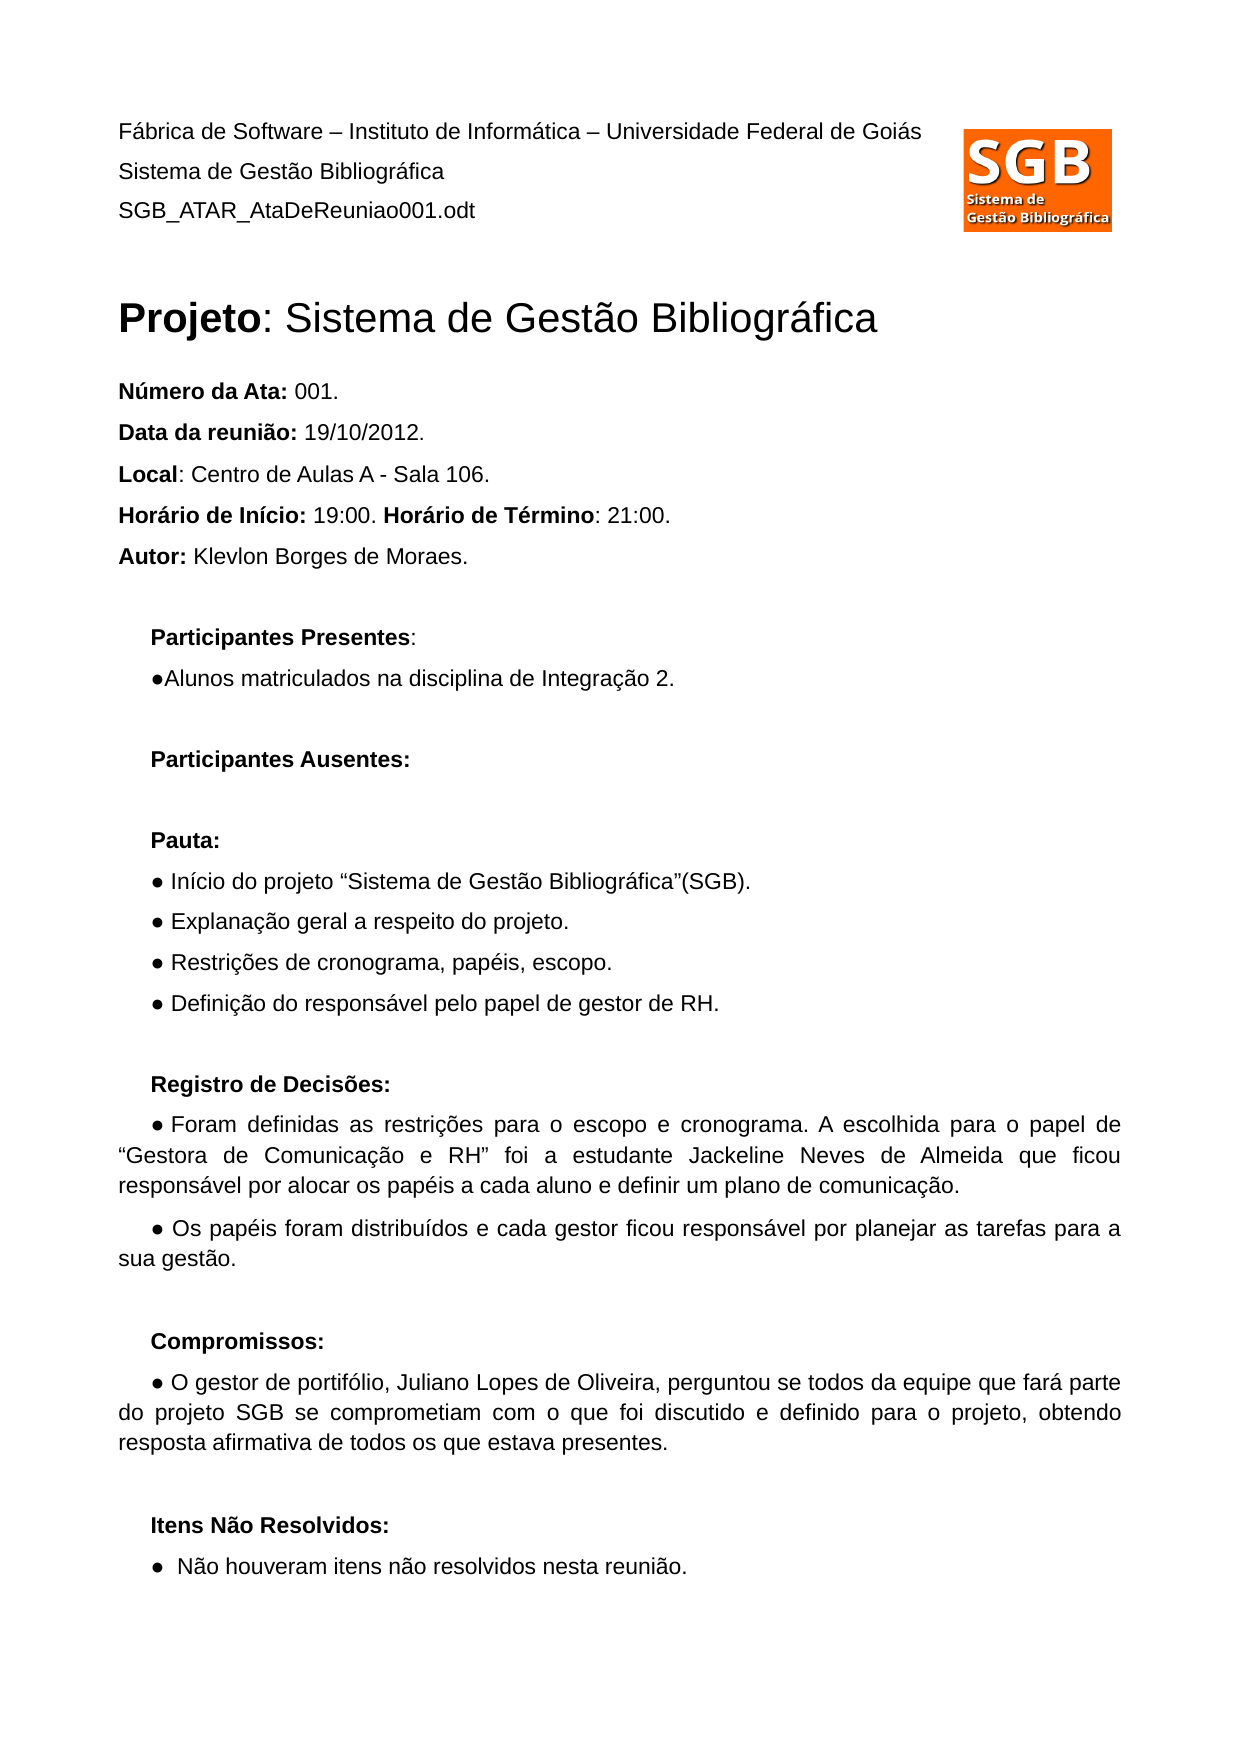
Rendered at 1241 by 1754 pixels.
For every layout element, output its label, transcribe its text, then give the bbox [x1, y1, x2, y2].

text Compromissos: [118, 1328, 1122, 1354]
text Número da Ata: 001. [118, 378, 1122, 404]
text Participantes Presentes: [118, 624, 1122, 650]
text Participantes Ausentes: [118, 746, 1122, 772]
text Local: Centro de Aulas A - Sala 106. [118, 461, 1122, 488]
text Projeto: Sistema de Gestão Bibliográfica [118, 294, 1122, 342]
text ● O gestor de portifólio, Juliano Lopes de Oliveira, perguntou se todos da equipe que fará parte do projeto SGB se comprometiam com o que foi discutido e definido para o projeto, obtendo resposta afirmativa de todos os que estava presentes. [118, 1369, 1122, 1455]
text Autor: Klevlon Borges de Moraes. [118, 543, 1122, 569]
text Itens Não Resolvidos: [118, 1512, 1122, 1539]
text Data da reunião: 19/10/2012. [118, 419, 1122, 445]
text ● Foram definidas as restrições para o escopo e cronograma. A escolhida para o papel de “Gestora de Comunicação e RH” foi a estudante Jackeline Neves de Almeida que ficou responsável por alocar os papéis a cada aluno e definir um plano de comunicação. [118, 1111, 1122, 1198]
text Pauta: [118, 827, 1122, 853]
text ● Os papéis foram distribuídos e cada gestor ficou responsável por planejar as tarefas para a sua gestão. [118, 1214, 1122, 1271]
text ● Explanação geral a respeito do projeto. [118, 908, 1122, 934]
text ● Não houveram itens não resolvidos nesta reunião. [118, 1553, 1122, 1579]
text ●Alunos matriculados na disciplina de Integração 2. [118, 664, 1122, 691]
text Horário de Início: 19:00. Horário de Término: 21:00. [118, 502, 1122, 528]
text ● Restrições de cronograma, papéis, escopo. [118, 949, 1122, 975]
text ● Definição do responsável pelo papel de gestor de RH. [118, 989, 1122, 1016]
text ● Início do projeto “Sistema de Gestão Bibliográfica”(SGB). [118, 868, 1122, 894]
picture [963, 129, 1112, 232]
text Registro de Decisões: [118, 1071, 1122, 1097]
